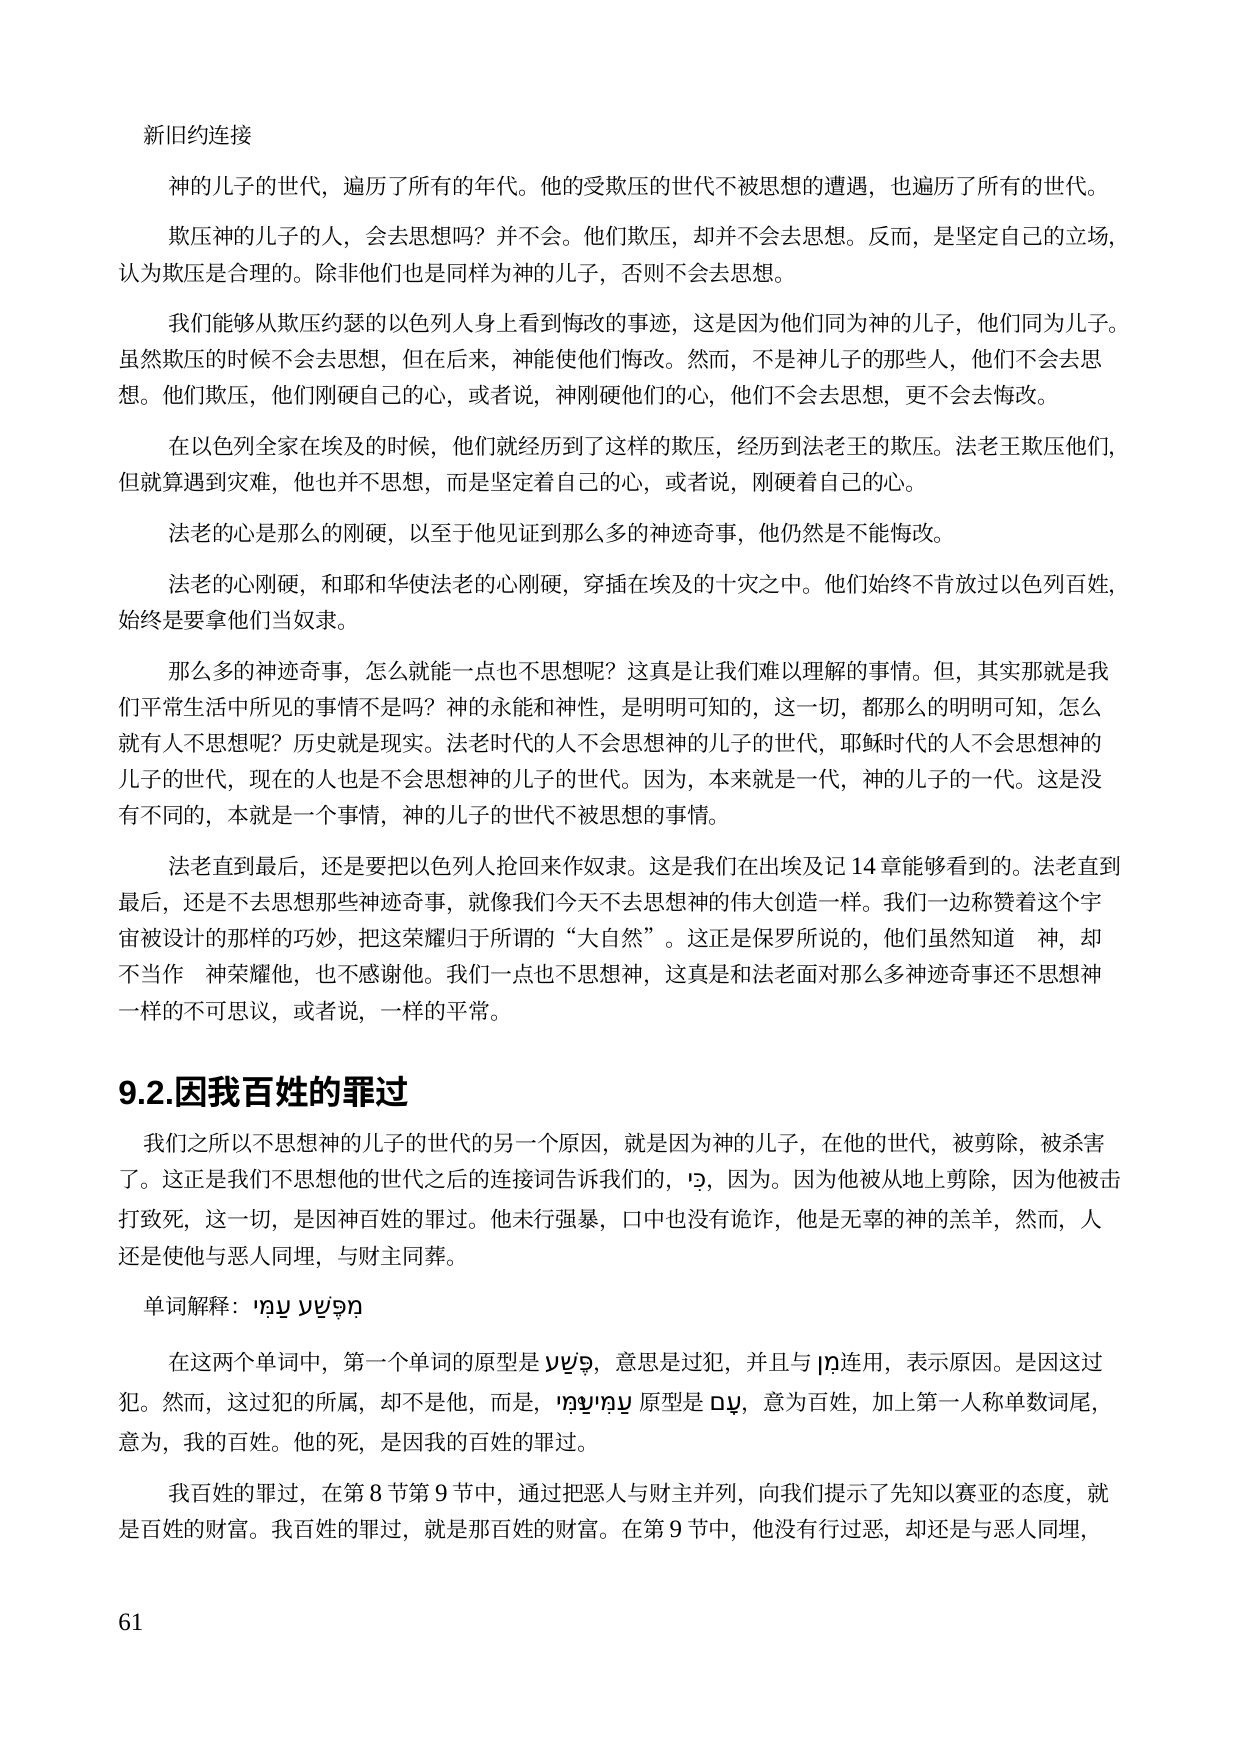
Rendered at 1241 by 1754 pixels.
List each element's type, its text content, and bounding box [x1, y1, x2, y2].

text 单词解释：מִפֶּשַׁע עַמִּי [118, 1289, 1122, 1325]
text 那么多的神迹奇事，怎么就能一点也不思想呢？这真是让我们难以理解的事情。但，其实那就是我们平常生活中所见的事情不是吗？神的永能和神性，是明明可知的，这一切，都那么的明明可知，怎么就有人不思想呢？历史就是现实。法老时代的人不会思想神的儿子的世代，耶稣时代的人不会思想神的儿子的世代，现在的人也是不会思想神的儿子的世代。因为，本来就是一代，神的儿子的一代。这是没有不同的，本就是一个事情，神的儿子的世代不被思想的事情。 [118, 654, 1122, 830]
text 欺压神的儿子的人，会去思想吗？并不会。他们欺压，却并不会去思想。反而，是坚定自己的立场，认为欺压是合理的。除非他们也是同样为神的儿子，否则不会去思想。 [118, 219, 1122, 287]
text 我们之所以不思想神的儿子的世代的另一个原因，就是因为神的儿子，在他的世代，被剪除，被杀害了。这正是我们不思想他的世代之后的连接词告诉我们的，כִּי，因为。因为他被从地上剪除，因为他被击打致死，这一切，是因神百姓的罪过。他未行强暴，口中也没有诡诈，他是无辜的神的羔羊，然而，人还是使他与恶人同埋，与财主同葬。 [118, 1126, 1122, 1270]
subtitle 9.2.因我百姓的罪过 [118, 1065, 1122, 1114]
text 我们能够从欺压约瑟的以色列人身上看到悔改的事迹，这是因为他们同为神的儿子，他们同为儿子。虽然欺压的时候不会去思想，但在后来，神能使他们悔改。然而，不是神儿子的那些人，他们不会去思想。他们欺压，他们刚硬自己的心，或者说，神刚硬他们的心，他们不会去思想，更不会去悔改。 [118, 306, 1122, 410]
text 法老直到最后，还是要把以色列人抢回来作奴隶。这是我们在出埃及记14章能够看到的。法老直到最后，还是不去思想那些神迹奇事，就像我们今天不去思想神的伟大创造一样。我们一边称赞着这个宇宙被设计的那样的巧妙，把这荣耀归于所谓的“大自然”。这正是保罗所说的，他们虽然知道 神，却不当作 神荣耀他，也不感谢他。我们一点也不思想神，这真是和法老面对那么多神迹奇事还不思想神一样的不可思议，或者说，一样的平常。 [118, 849, 1122, 1025]
text 神的儿子的世代，遍历了所有的年代。他的受欺压的世代不被思想的遭遇，也遍历了所有的世代。 [118, 169, 1122, 200]
text 在以色列全家在埃及的时候，他们就经历到了这样的欺压，经历到法老王的欺压。法老王欺压他们，但就算遇到灾难，他也并不思想，而是坚定着自己的心，或者说，刚硬着自己的心。 [118, 429, 1122, 497]
text 法老的心是那么的刚硬，以至于他见证到那么多的神迹奇事，他仍然是不能悔改。 [118, 516, 1122, 548]
text 我百姓的罪过，在第8节第9节中，通过把恶人与财主并列，向我们提示了先知以赛亚的态度，就是百姓的财富。我百姓的罪过，就是那百姓的财富。在第9节中，他没有行过恶，却还是与恶人同埋， [118, 1476, 1122, 1543]
text 法老的心刚硬，和耶和华使法老的心刚硬，穿插在埃及的十灾之中。他们始终不肯放过以色列百姓，始终是要拿他们当奴隶。 [118, 567, 1122, 635]
text 在这两个单词中，第一个单词的原型是פֶּשַׁע，意思是过犯，并且与מִן连用，表示原因。是因这过犯。然而，这过犯的所属，却不是他，而是，עַמִּי。עַמִּי 原型是עָם，意为百姓，加上第一人称单数词尾，意为，我的百姓。他的死，是因我的百姓的罪过。 [118, 1345, 1122, 1457]
text 新旧约连接 [118, 118, 1122, 149]
